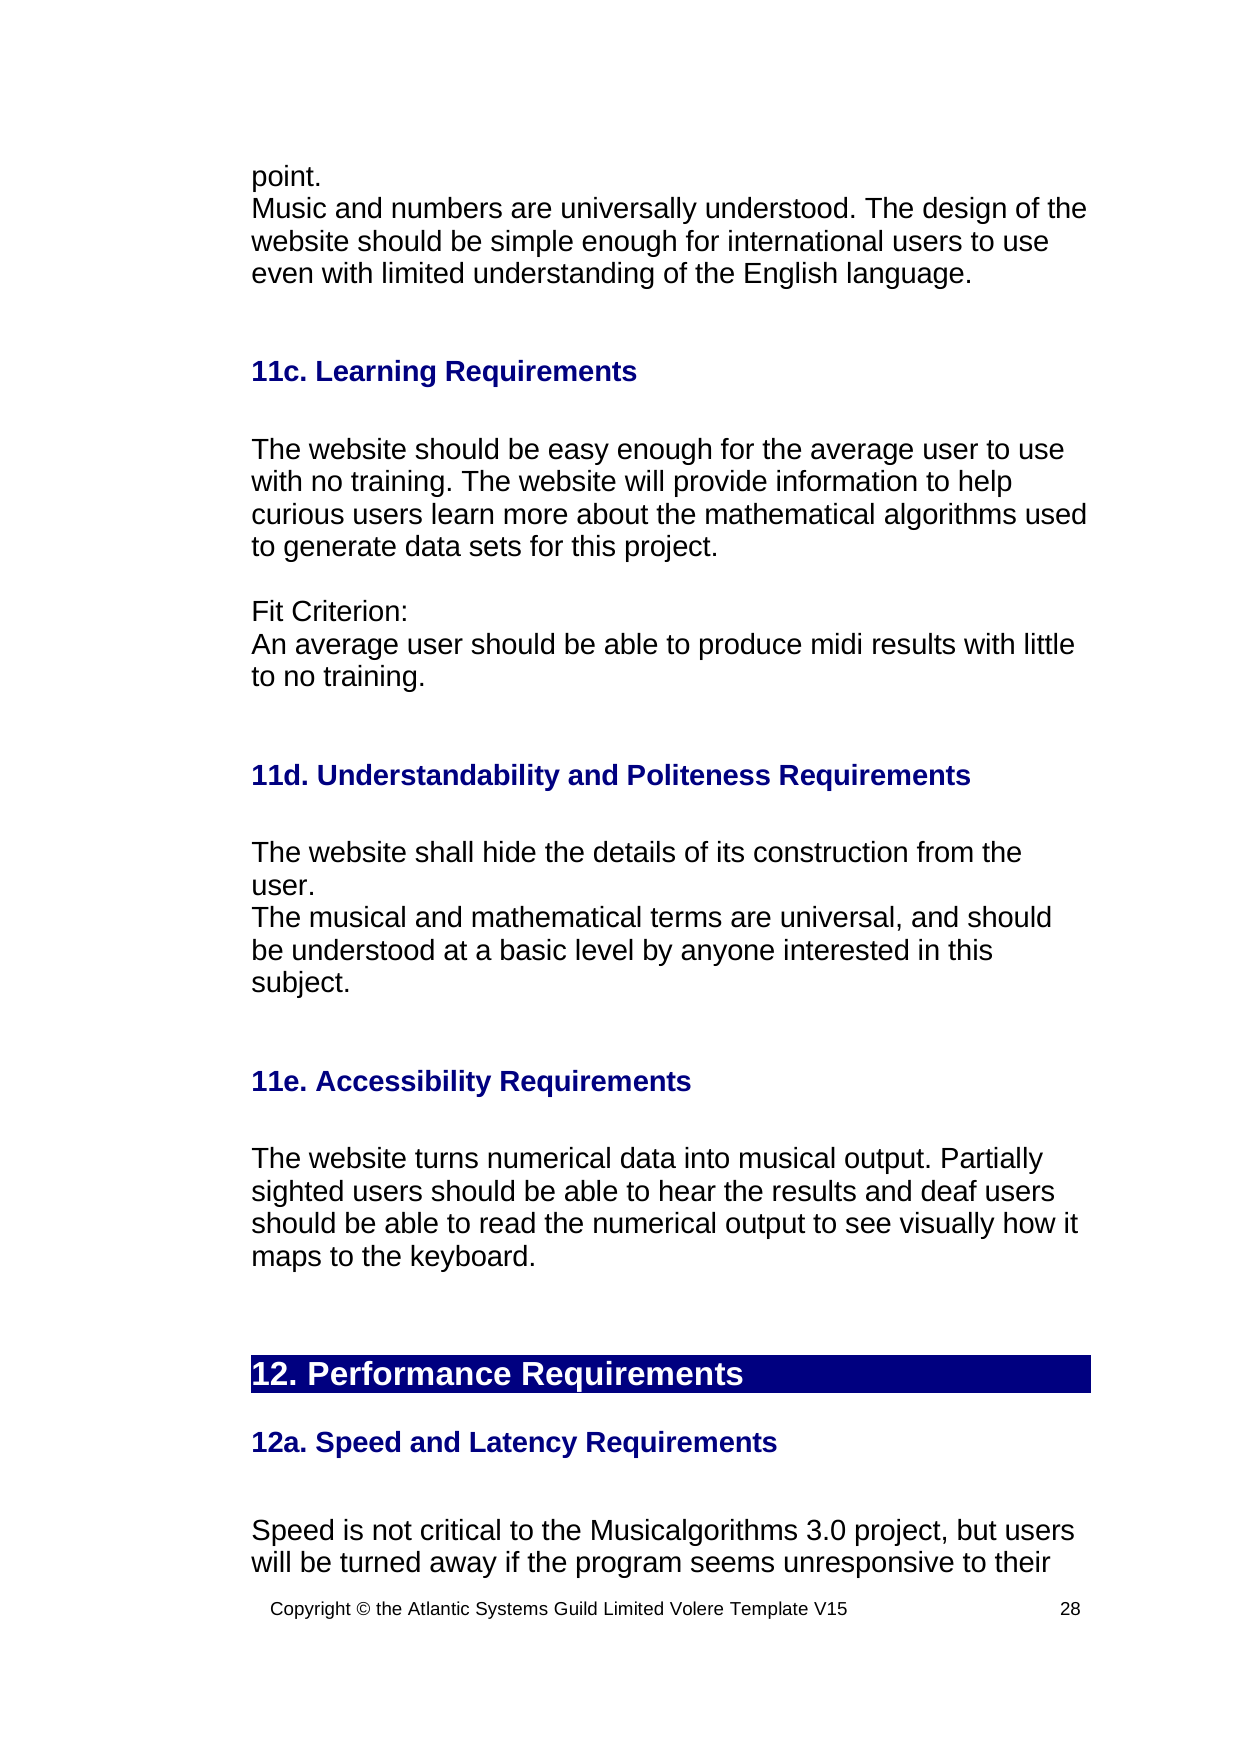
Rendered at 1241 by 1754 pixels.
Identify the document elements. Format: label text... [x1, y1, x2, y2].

subtitle An average user should be able to produce midi results with little to no training. [251, 628, 1091, 693]
subtitle The website should be easy enough for the average user to use with no training. The website will provide information to help curious users learn more about the mathematical algorithms used to generate data sets for this project. [251, 433, 1091, 563]
subtitle The website shall hide the details of its construction from the user. [251, 836, 1091, 901]
subtitle point. [251, 159, 1091, 192]
subtitle The website turns numerical data into musical output. Partially sighted users should be able to hear the results and deaf users should be able to read the numerical output to see visually how it maps to the keyboard. [251, 1142, 1091, 1272]
subtitle Music and numbers are universally understood. The design of the website should be simple enough for international users to use even with limited understanding of the English language. [251, 192, 1091, 289]
subtitle The musical and mathematical terms are universal, and should be understood at a basic level by anyone interested in this subject. [251, 901, 1091, 999]
subtitle 12a. Speed and Latency Requirements [251, 1426, 1091, 1459]
subtitle Fit Criterion: [251, 595, 1091, 628]
subtitle 12. Performance Requirements [251, 1355, 1091, 1393]
subtitle Speed is not critical to the Musicalgorithms 3.0 project, but users will be turned away if the program seems unresponsive to their [251, 1514, 1091, 1579]
subtitle 11d. Understandability and Politeness Requirements [251, 759, 1091, 791]
subtitle 11e. Accessibility Requirements [251, 1064, 1091, 1097]
subtitle 11c. Learning Requirements [251, 355, 1091, 388]
